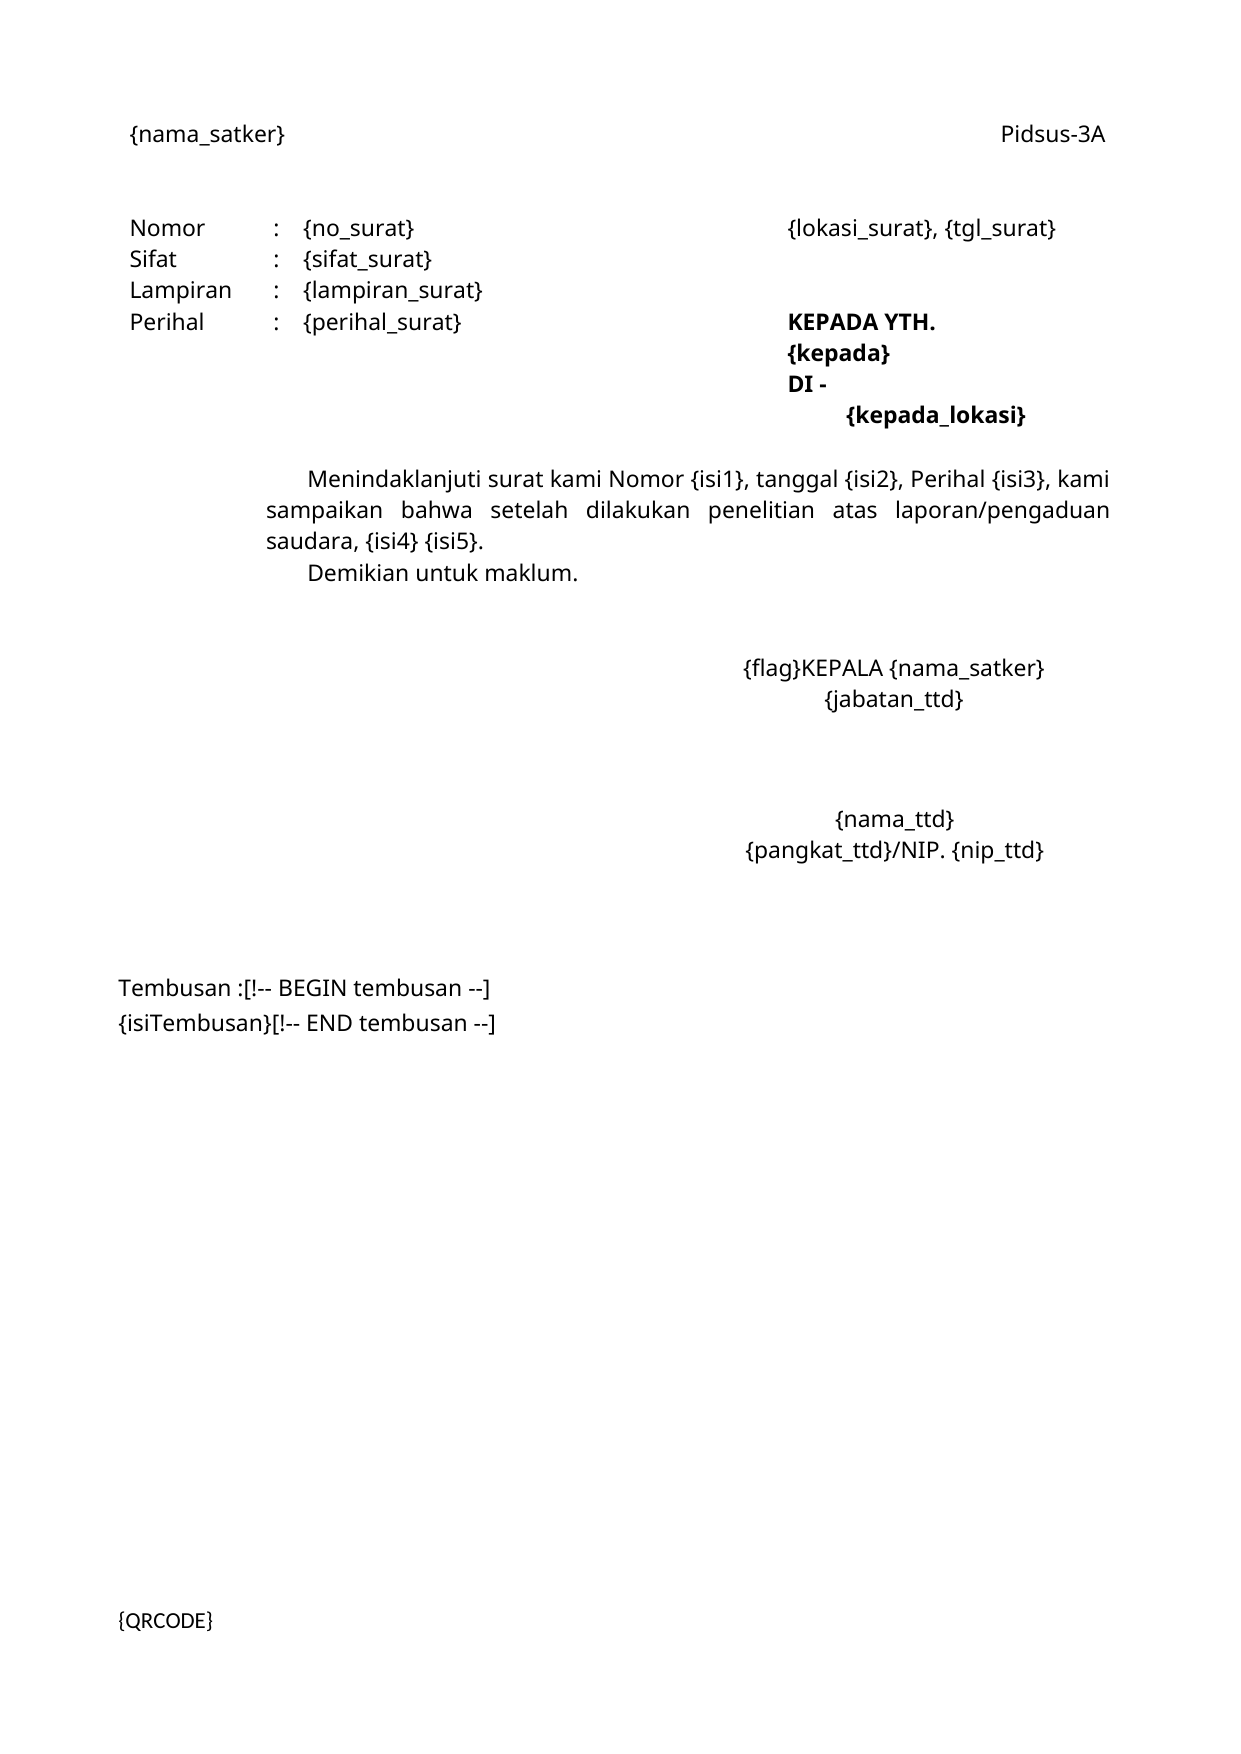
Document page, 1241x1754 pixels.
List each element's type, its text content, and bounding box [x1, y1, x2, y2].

table_header Pidsus-3A [954, 118, 1117, 149]
table_cell Lampiran [118, 274, 262, 306]
text Tembusan :[!-- BEGIN tembusan --] [118, 971, 1122, 1003]
text Demikian untuk maklum. [266, 557, 1111, 588]
text {isiTembusan}[!-- END tembusan --] [118, 1007, 1122, 1039]
table_cell : [262, 306, 292, 431]
table_cell [718, 306, 776, 431]
table_cell [776, 243, 1117, 274]
table_cell Sifat [118, 243, 262, 274]
table_cell [118, 149, 1117, 212]
table_cell : [262, 274, 292, 306]
table_cell [776, 274, 1117, 306]
table_cell KEPADA YTH. {kepada} DI - {kepada_lokasi} [776, 306, 1117, 431]
table_cell {perihal_surat} [292, 306, 718, 431]
table_cell {lokasi_surat}, {tgl_surat} [776, 212, 1117, 243]
table_cell : [262, 243, 292, 274]
table_cell [718, 212, 776, 243]
table_cell {jabatan_ttd} [677, 684, 1123, 803]
table_header {flag}KEPALA {nama_satker} [677, 652, 1123, 683]
table_cell Nomor [118, 212, 262, 243]
table_cell {lampiran_surat} [292, 274, 718, 306]
text Menindaklanjuti surat kami Nomor {isi1}, tanggal {isi2}, Perihal {isi3}, kami sampaikan bahwa setelah dilakukan penelitian atas laporan/pengaduan saudara, {isi4} {isi5}. [266, 463, 1111, 557]
table_cell : [262, 212, 292, 243]
table_cell [718, 243, 776, 274]
table_header {nama_satker} [118, 118, 954, 149]
table_cell {nama_ttd} {pangkat_ttd}/NIP. {nip_ttd} [677, 803, 1123, 865]
table_cell [718, 274, 776, 306]
table_cell Perihal [118, 306, 262, 431]
table_cell {no_surat} [292, 212, 718, 243]
table_cell {sifat_surat} [292, 243, 718, 274]
